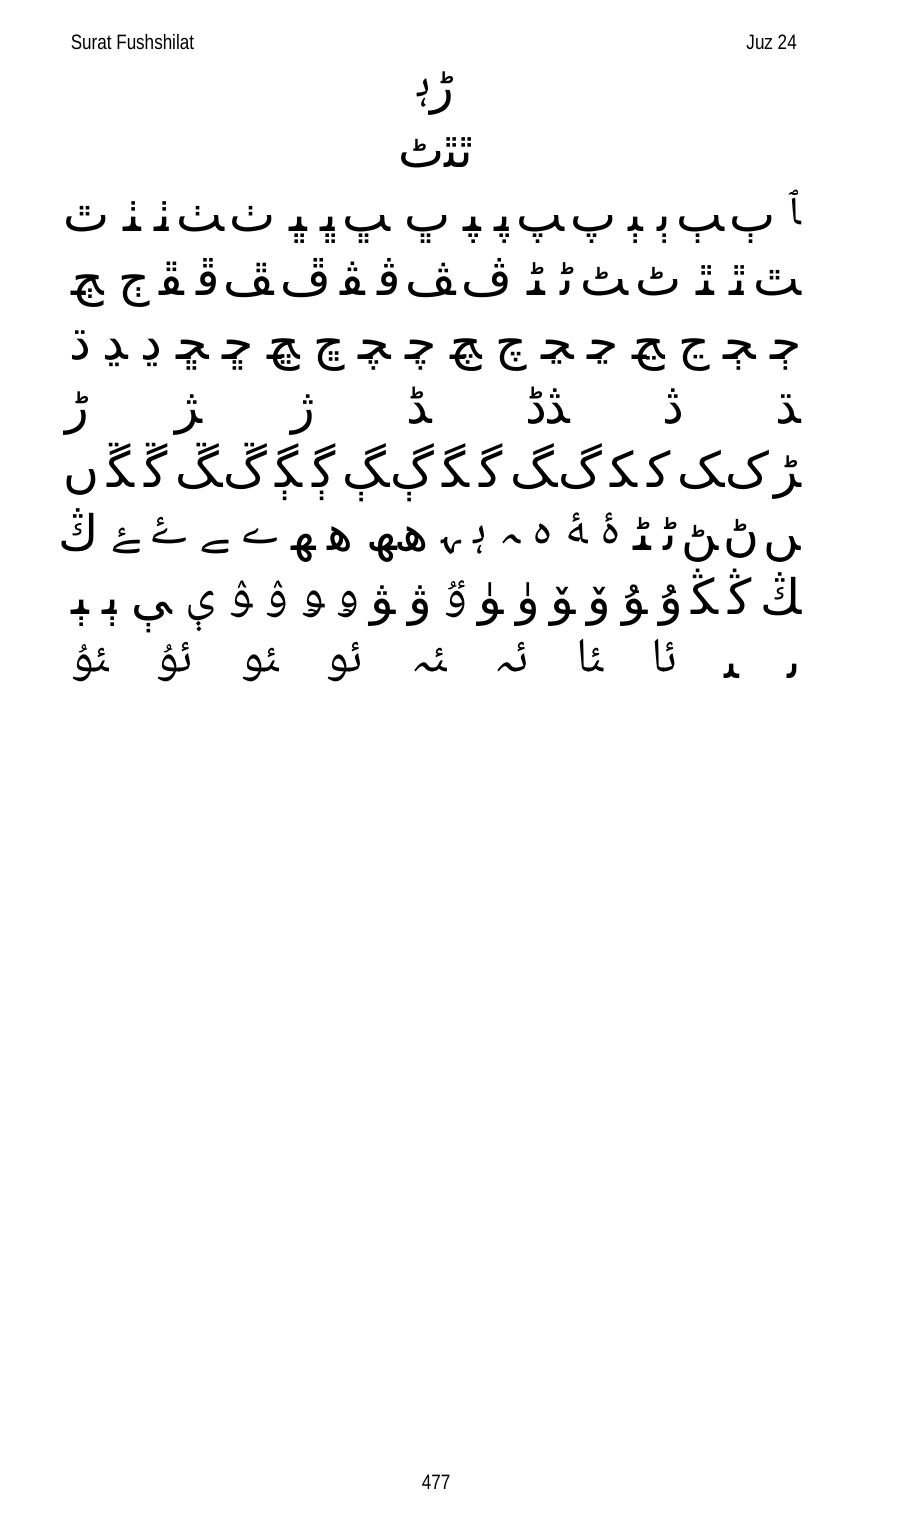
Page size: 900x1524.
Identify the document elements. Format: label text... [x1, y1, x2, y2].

text ﭤﭥﭦ [71, 124, 801, 188]
text ﭑ ﭒ ﭓ ﭔ ﭕ ﭖ ﭗ ﭘ ﭙ ﭚ ﭛ ﭜ ﭝ ﭞ ﭟ ﭠ ﭡ ﭢ ﭣ ﭤ ﭥ ﭦ ﭧ ﭨ ﭩ ﭪ ﭫ ﭬ ﭭ ﭮ ﭯ ﭰ ﭱ ﭲ ﭳ ﭴ ﭵ ﭶ ﭷ ﭸ ﭹ ﭺ ﭻ ﭼ ﭽ ﭾ ﭿ ﮀ ﮁ ﮂ ﮃ ﮄ ﮅ ﮆ ﮇﮈ ﮉ ﮊ ﮋ ﮌ [71, 188, 801, 443]
text ﮍ ﮎ ﮏ ﮐ ﮑ ﮒ ﮓ ﮔ ﮕ ﮖ ﮗ ﮘ ﮙ ﮚ ﮛ ﮜ ﮝ ﮞ ﮟ ﮠ ﮡ ﮢ ﮣ ﮤ ﮥ ﮦ ﮧ ﮨ ﮩ ﮪﮫ ﮬ ﮭ ﮮ ﮯ ﮰ ﮱ ﯓ ﯔ ﯕ ﯖ ﯗ ﯘ ﯙ ﯚ ﯛ ﯜ ﯝ ﯞ ﯟ ﯠ ﯡ ﯢ ﯣ ﯤ ﯥ ﯦ ﯧ ﯨ ﯩ ﯪ ﯫ ﯬ ﯭ ﯮ ﯯ ﯰ ﯱ [71, 443, 801, 698]
text ﮌﮨ [71, 60, 801, 124]
